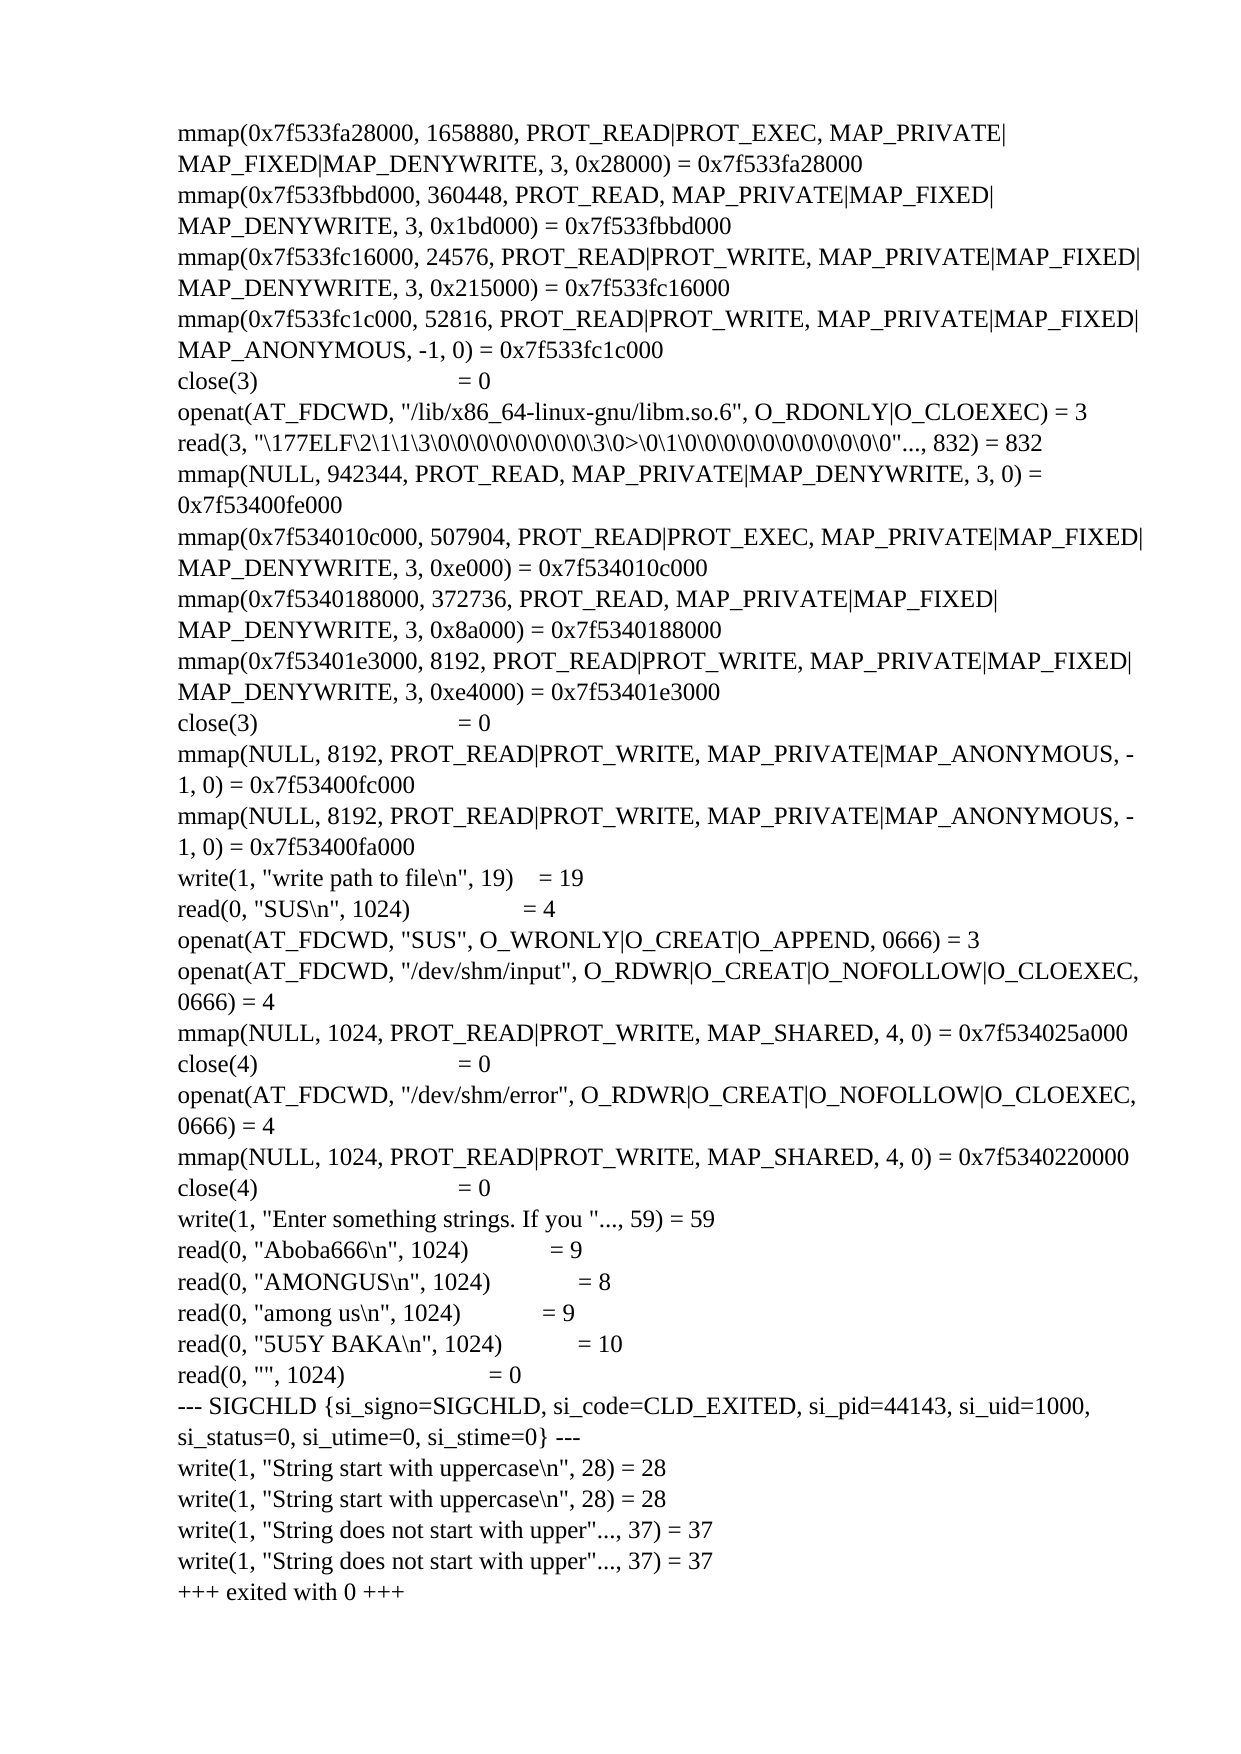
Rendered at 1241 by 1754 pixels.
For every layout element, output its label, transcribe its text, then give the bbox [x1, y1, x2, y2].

text mmap(0x7f53401e3000, 8192, PROT_READ|PROT_WRITE, MAP_PRIVATE|MAP_FIXED|MAP_DENYWRITE, 3, 0xe4000) = 0x7f53401e3000 [177, 646, 1152, 706]
text read(0, "among us\n", 1024) = 9 [177, 1298, 1152, 1326]
text read(0, "", 1024) = 0 [177, 1360, 1152, 1388]
text write(1, "Enter something strings. If you "..., 59) = 59 [177, 1204, 1152, 1233]
text write(1, "String does not start with upper"..., 37) = 37 [177, 1546, 1152, 1575]
text openat(AT_FDCWD, "SUS", O_WRONLY|O_CREAT|O_APPEND, 0666) = 3 [177, 925, 1152, 954]
text close(4) = 0 [177, 1173, 1152, 1202]
text mmap(0x7f533fa28000, 1658880, PROT_READ|PROT_EXEC, MAP_PRIVATE|MAP_FIXED|MAP_DENYWRITE, 3, 0x28000) = 0x7f533fa28000 [177, 118, 1152, 178]
text write(1, "write path to file\n", 19) = 19 [177, 863, 1152, 892]
text --- SIGCHLD {si_signo=SIGCHLD, si_code=CLD_EXITED, si_pid=44143, si_uid=1000, si_status=0, si_utime=0, si_stime=0} --- [177, 1391, 1152, 1451]
text close(3) = 0 [177, 366, 1152, 395]
text read(0, "Aboba666\n", 1024) = 9 [177, 1236, 1152, 1264]
text read(3, "\177ELF\2\1\1\3\0\0\0\0\0\0\0\0\3\0>\0\1\0\0\0\0\0\0\0\0\0\0\0"..., 832) = 832 [177, 428, 1152, 457]
text openat(AT_FDCWD, "/dev/shm/error", O_RDWR|O_CREAT|O_NOFOLLOW|O_CLOEXEC, 0666) = 4 [177, 1080, 1152, 1140]
text +++ exited with 0 +++ [177, 1577, 1152, 1606]
text openat(AT_FDCWD, "/dev/shm/input", O_RDWR|O_CREAT|O_NOFOLLOW|O_CLOEXEC, 0666) = 4 [177, 956, 1152, 1016]
text mmap(0x7f5340188000, 372736, PROT_READ, MAP_PRIVATE|MAP_FIXED|MAP_DENYWRITE, 3, 0x8a000) = 0x7f5340188000 [177, 584, 1152, 643]
text mmap(0x7f533fbbd000, 360448, PROT_READ, MAP_PRIVATE|MAP_FIXED|MAP_DENYWRITE, 3, 0x1bd000) = 0x7f533fbbd000 [177, 180, 1152, 240]
text write(1, "String start with uppercase\n", 28) = 28 [177, 1484, 1152, 1513]
text close(4) = 0 [177, 1049, 1152, 1078]
text close(3) = 0 [177, 708, 1152, 737]
text read(0, "AMONGUS\n", 1024) = 8 [177, 1267, 1152, 1295]
text mmap(NULL, 1024, PROT_READ|PROT_WRITE, MAP_SHARED, 4, 0) = 0x7f534025a000 [177, 1018, 1152, 1047]
text read(0, "SUS\n", 1024) = 4 [177, 894, 1152, 923]
text write(1, "String start with uppercase\n", 28) = 28 [177, 1453, 1152, 1482]
text mmap(NULL, 1024, PROT_READ|PROT_WRITE, MAP_SHARED, 4, 0) = 0x7f5340220000 [177, 1142, 1152, 1171]
text mmap(NULL, 8192, PROT_READ|PROT_WRITE, MAP_PRIVATE|MAP_ANONYMOUS, -1, 0) = 0x7f53400fc000 [177, 739, 1152, 799]
text mmap(NULL, 8192, PROT_READ|PROT_WRITE, MAP_PRIVATE|MAP_ANONYMOUS, -1, 0) = 0x7f53400fa000 [177, 801, 1152, 861]
text mmap(0x7f534010c000, 507904, PROT_READ|PROT_EXEC, MAP_PRIVATE|MAP_FIXED|MAP_DENYWRITE, 3, 0xe000) = 0x7f534010c000 [177, 522, 1152, 581]
text read(0, "5U5Y BAKA\n", 1024) = 10 [177, 1329, 1152, 1357]
text mmap(NULL, 942344, PROT_READ, MAP_PRIVATE|MAP_DENYWRITE, 3, 0) = 0x7f53400fe000 [177, 459, 1152, 519]
text mmap(0x7f533fc1c000, 52816, PROT_READ|PROT_WRITE, MAP_PRIVATE|MAP_FIXED|MAP_ANONYMOUS, -1, 0) = 0x7f533fc1c000 [177, 304, 1152, 364]
text write(1, "String does not start with upper"..., 37) = 37 [177, 1515, 1152, 1544]
text mmap(0x7f533fc16000, 24576, PROT_READ|PROT_WRITE, MAP_PRIVATE|MAP_FIXED|MAP_DENYWRITE, 3, 0x215000) = 0x7f533fc16000 [177, 242, 1152, 302]
text openat(AT_FDCWD, "/lib/x86_64-linux-gnu/libm.so.6", O_RDONLY|O_CLOEXEC) = 3 [177, 397, 1152, 426]
